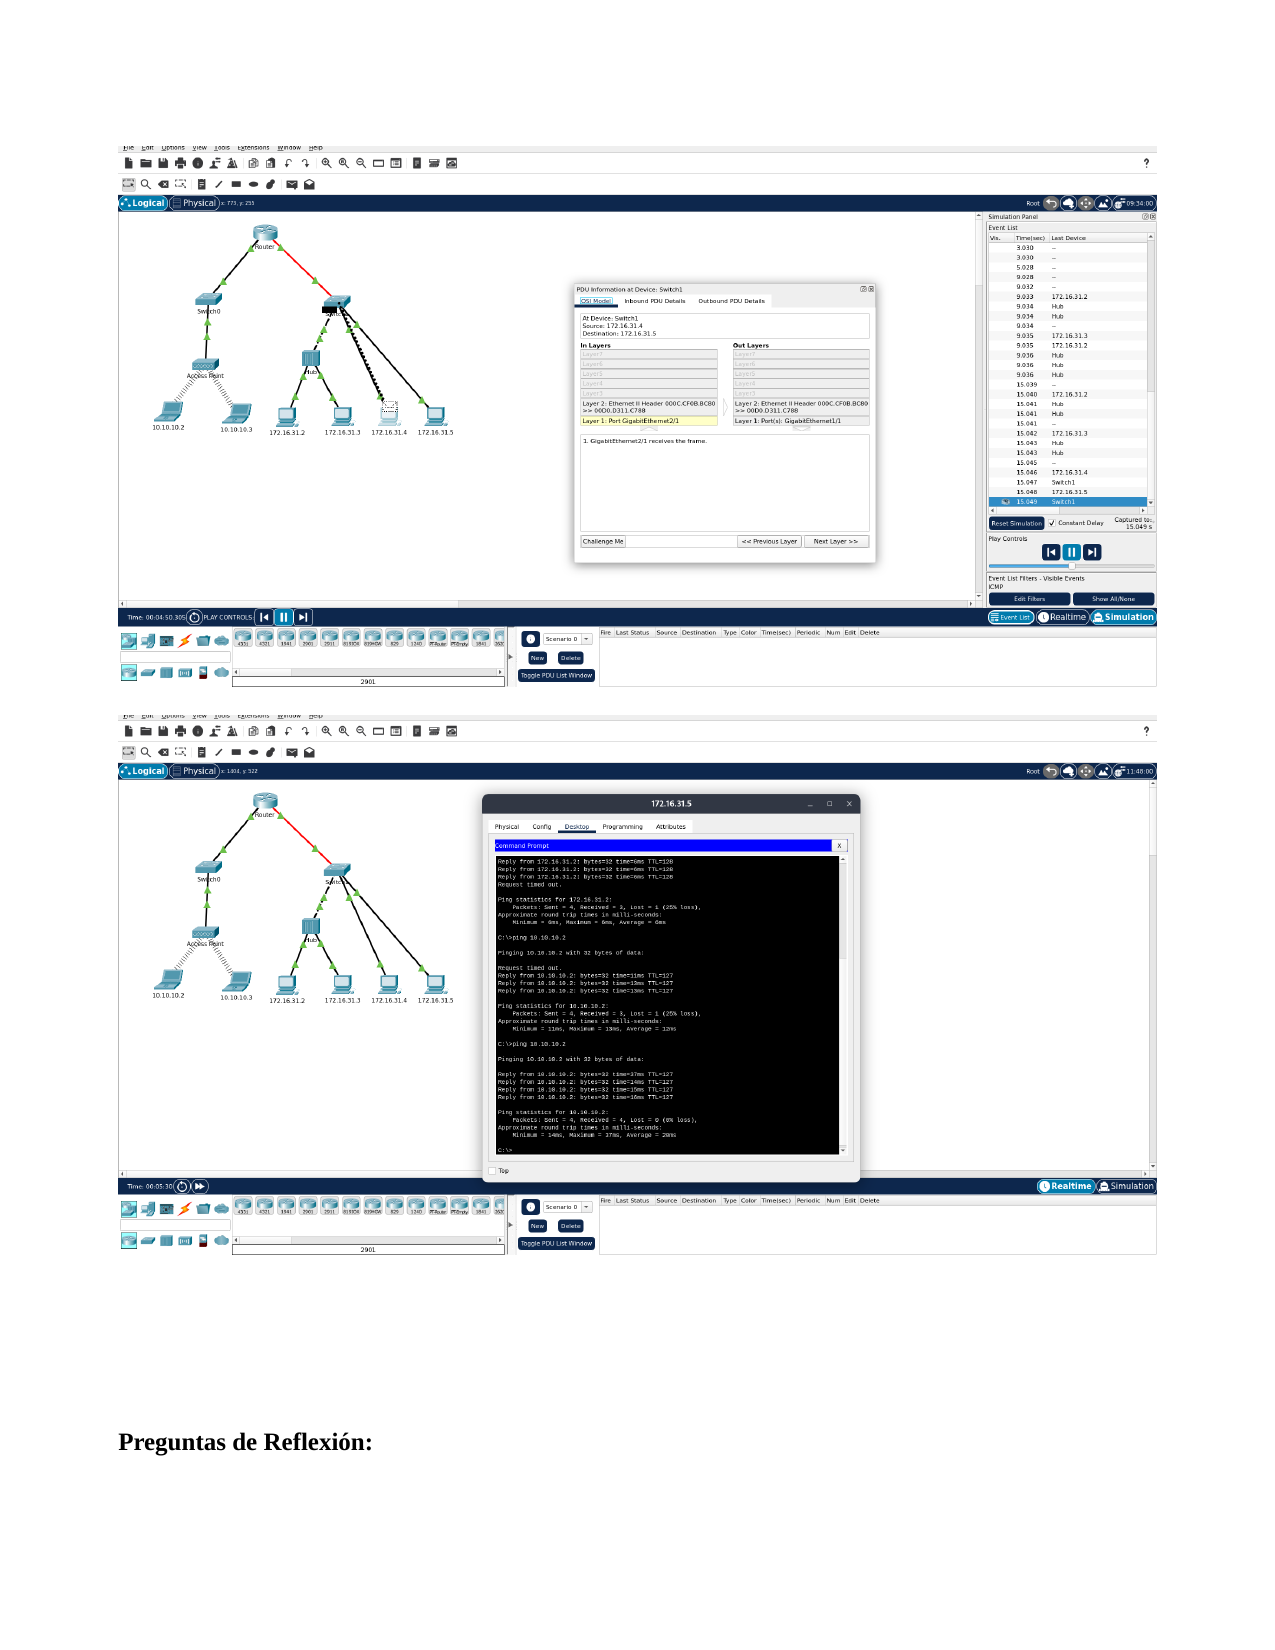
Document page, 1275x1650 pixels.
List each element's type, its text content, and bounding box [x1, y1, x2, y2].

picture [142, 768, 153, 775]
picture [142, 200, 153, 207]
picture [118, 715, 1157, 1255]
picture [118, 146, 1157, 687]
text Preguntas de Reflexión: [118, 1427, 1157, 1456]
